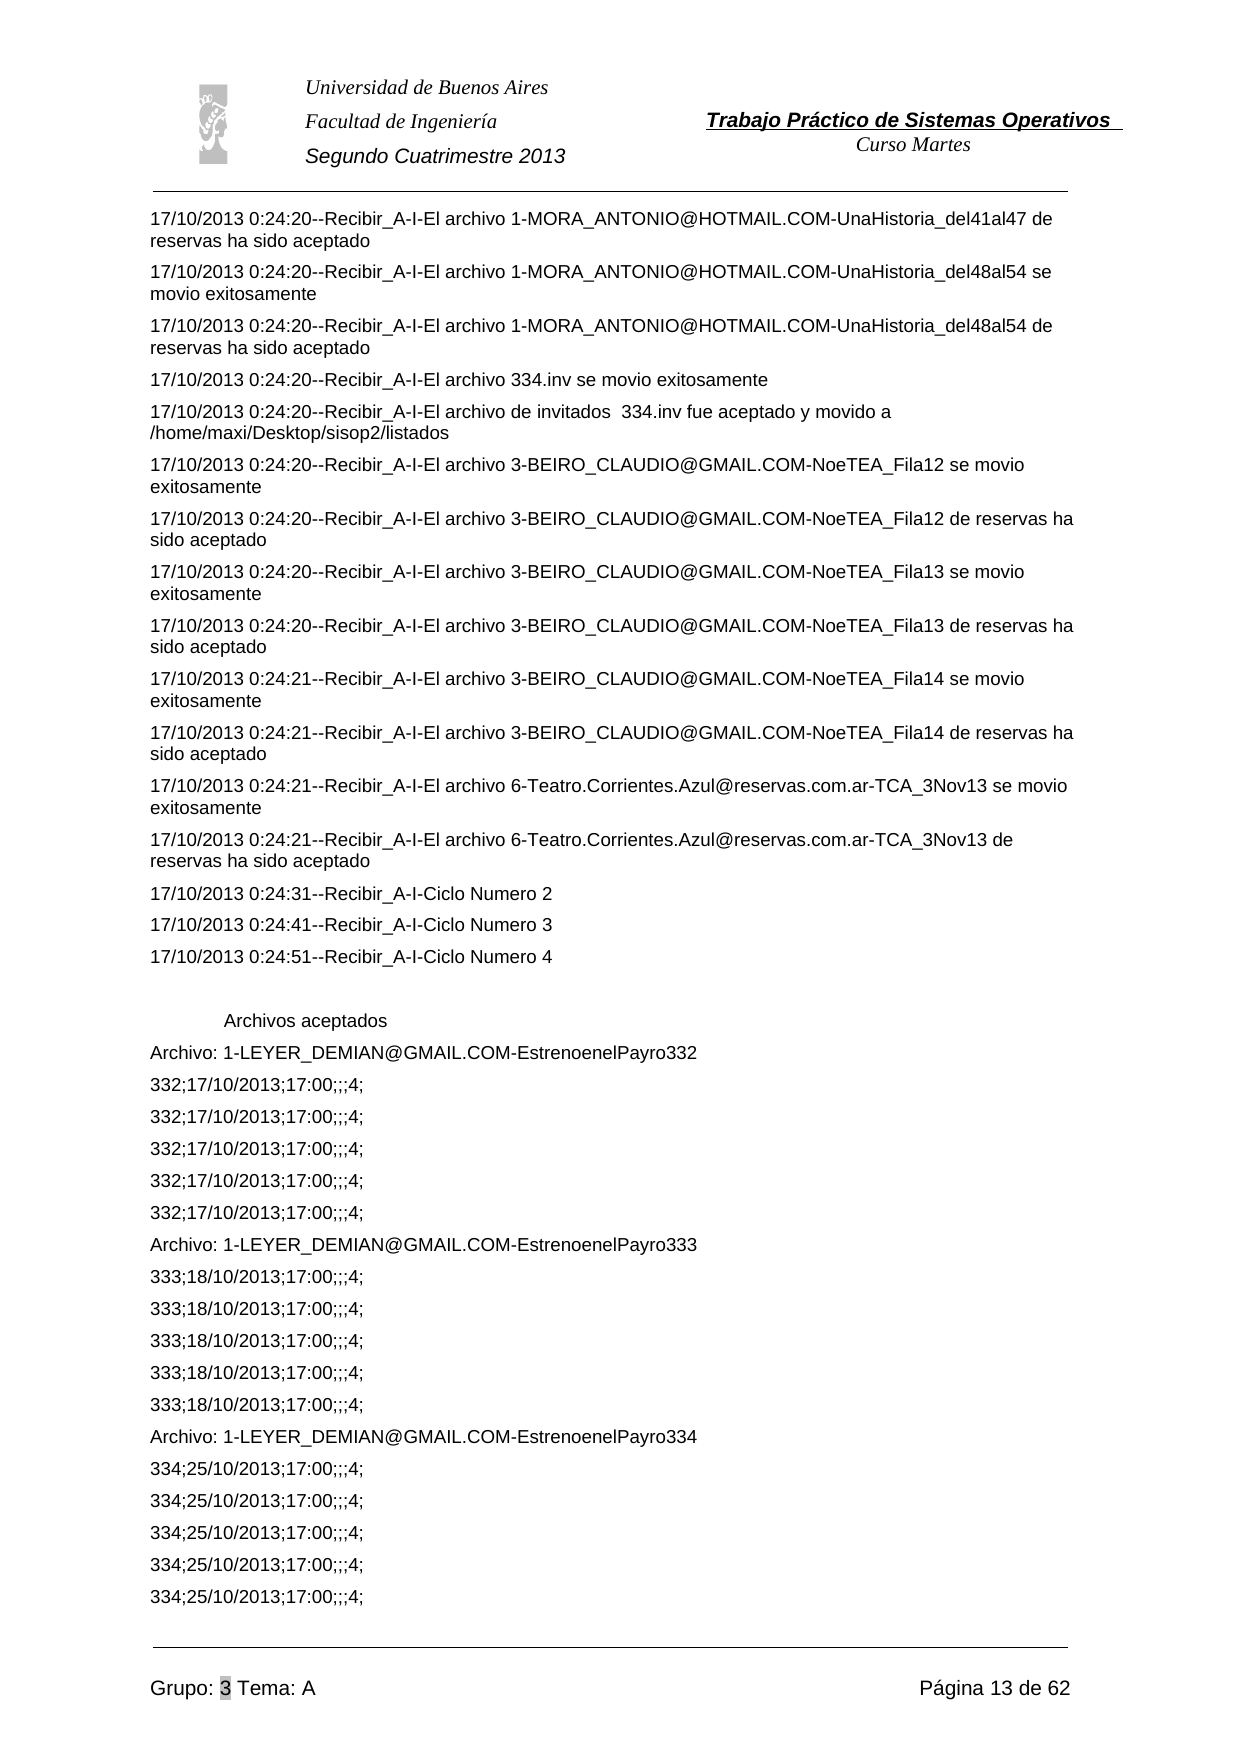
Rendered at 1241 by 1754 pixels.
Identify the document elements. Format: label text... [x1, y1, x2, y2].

text 17/10/2013 0:24:31--Recibir_A-I-Ciclo Numero 2 [150, 882, 1090, 904]
text 333;18/10/2013;17:00;;;4; [150, 1394, 1090, 1416]
text 332;17/10/2013;17:00;;;4; [150, 1106, 1090, 1128]
text Archivos aceptados [150, 1010, 1090, 1032]
text Archivo: 1-LEYER_DEMIAN@GMAIL.COM-EstrenoenelPayro332 [150, 1042, 1090, 1064]
text 17/10/2013 0:24:41--Recibir_A-I-Ciclo Numero 3 [150, 914, 1090, 936]
text 17/10/2013 0:24:20--Recibir_A-I-El archivo 3-BEIRO_CLAUDIO@GMAIL.COM-NoeTEA_Fila12 de reservas ha sido aceptado [150, 507, 1090, 551]
text 332;17/10/2013;17:00;;;4; [150, 1202, 1090, 1224]
text 334;25/10/2013;17:00;;;4; [150, 1554, 1090, 1575]
text 332;17/10/2013;17:00;;;4; [150, 1138, 1090, 1160]
text 17/10/2013 0:24:20--Recibir_A-I-El archivo 1-MORA_ANTONIO@HOTMAIL.COM-UnaHistoria_del48al54 se movio exitosamente [150, 261, 1090, 304]
text 17/10/2013 0:24:21--Recibir_A-I-El archivo 6-Teatro.Corrientes.Azul@reservas.com.ar-TCA_3Nov13 se movio exitosamente [150, 775, 1090, 818]
text 333;18/10/2013;17:00;;;4; [150, 1362, 1090, 1383]
text 333;18/10/2013;17:00;;;4; [150, 1298, 1090, 1319]
text 334;25/10/2013;17:00;;;4; [150, 1522, 1090, 1543]
text 17/10/2013 0:24:20--Recibir_A-I-El archivo de invitados 334.inv fue aceptado y movido a /home/maxi/Desktop/sisop2/listados [150, 400, 1090, 443]
text 17/10/2013 0:24:20--Recibir_A-I-El archivo 3-BEIRO_CLAUDIO@GMAIL.COM-NoeTEA_Fila13 se movio exitosamente [150, 561, 1090, 604]
text 17/10/2013 0:24:20--Recibir_A-I-El archivo 3-BEIRO_CLAUDIO@GMAIL.COM-NoeTEA_Fila12 se movio exitosamente [150, 454, 1090, 497]
text Archivo: 1-LEYER_DEMIAN@GMAIL.COM-EstrenoenelPayro333 [150, 1234, 1090, 1256]
text 17/10/2013 0:24:20--Recibir_A-I-El archivo 1-MORA_ANTONIO@HOTMAIL.COM-UnaHistoria_del41al47 de reservas ha sido aceptado [150, 208, 1090, 251]
text 17/10/2013 0:24:21--Recibir_A-I-El archivo 3-BEIRO_CLAUDIO@GMAIL.COM-NoeTEA_Fila14 de reservas ha sido aceptado [150, 722, 1090, 765]
text 17/10/2013 0:24:21--Recibir_A-I-El archivo 3-BEIRO_CLAUDIO@GMAIL.COM-NoeTEA_Fila14 se movio exitosamente [150, 668, 1090, 711]
text 17/10/2013 0:24:20--Recibir_A-I-El archivo 1-MORA_ANTONIO@HOTMAIL.COM-UnaHistoria_del48al54 de reservas ha sido aceptado [150, 315, 1090, 358]
text 333;18/10/2013;17:00;;;4; [150, 1330, 1090, 1352]
text 17/10/2013 0:24:20--Recibir_A-I-El archivo 334.inv se movio exitosamente [150, 368, 1090, 390]
picture [198, 82, 231, 166]
text 334;25/10/2013;17:00;;;4; [150, 1490, 1090, 1511]
text 17/10/2013 0:24:51--Recibir_A-I-Ciclo Numero 4 [150, 946, 1090, 968]
text 334;25/10/2013;17:00;;;4; [150, 1586, 1090, 1607]
text Archivo: 1-LEYER_DEMIAN@GMAIL.COM-EstrenoenelPayro334 [150, 1426, 1090, 1447]
text 333;18/10/2013;17:00;;;4; [150, 1266, 1090, 1288]
text 332;17/10/2013;17:00;;;4; [150, 1074, 1090, 1096]
text 334;25/10/2013;17:00;;;4; [150, 1458, 1090, 1479]
text 17/10/2013 0:24:21--Recibir_A-I-El archivo 6-Teatro.Corrientes.Azul@reservas.com.ar-TCA_3Nov13 de reservas ha sido aceptado [150, 829, 1090, 872]
text 332;17/10/2013;17:00;;;4; [150, 1170, 1090, 1192]
text 17/10/2013 0:24:20--Recibir_A-I-El archivo 3-BEIRO_CLAUDIO@GMAIL.COM-NoeTEA_Fila13 de reservas ha sido aceptado [150, 614, 1090, 658]
